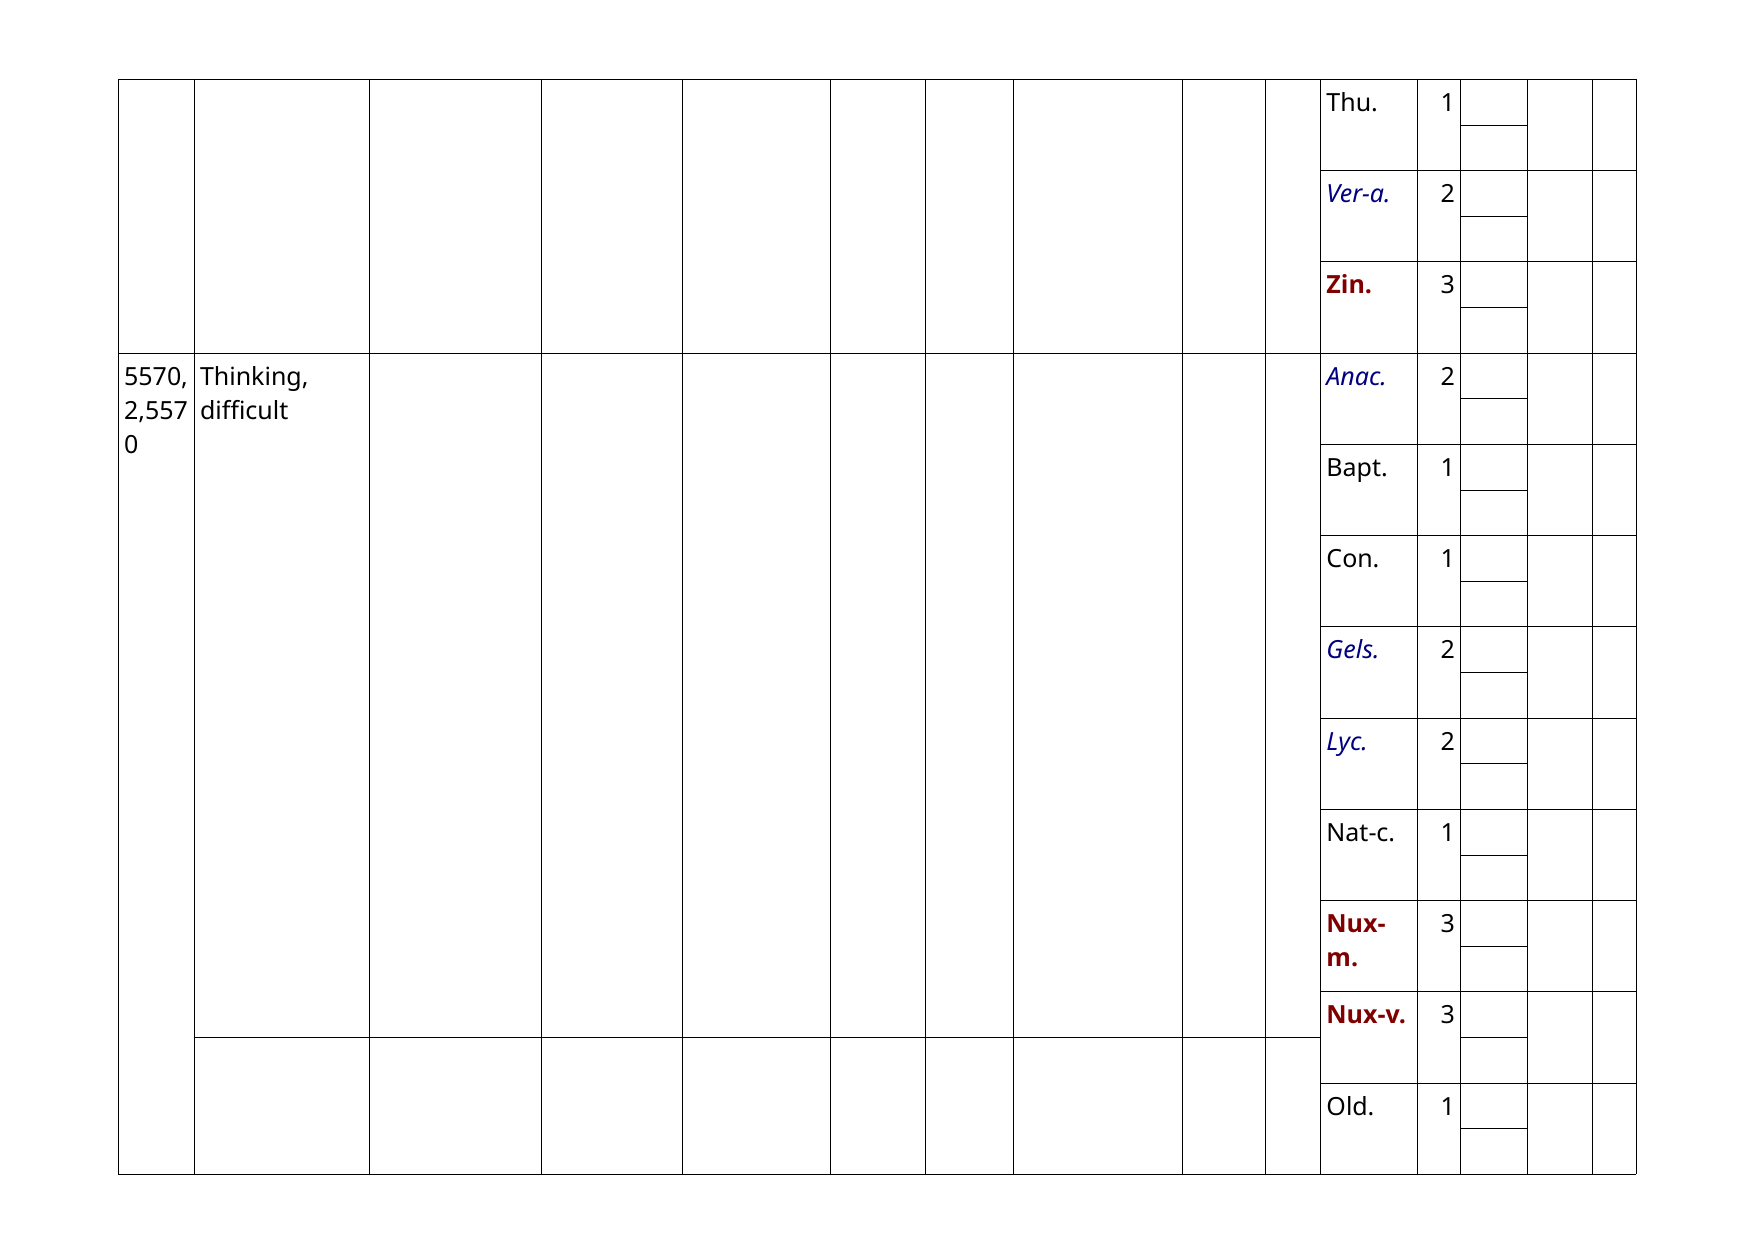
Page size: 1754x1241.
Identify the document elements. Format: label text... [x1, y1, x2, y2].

table_cell [1528, 262, 1592, 353]
table_cell [1528, 536, 1592, 626]
table_cell [1528, 901, 1592, 991]
table_cell [1461, 673, 1527, 718]
table_cell [542, 80, 682, 353]
table_cell Anac. [1321, 354, 1417, 444]
table_cell [1593, 901, 1636, 991]
table_cell [1528, 810, 1592, 900]
table_cell Nux-m. [1321, 901, 1417, 991]
table_cell Nat-c. [1321, 810, 1417, 900]
table_cell [1528, 992, 1592, 1083]
table_cell [1593, 536, 1636, 626]
table_cell [831, 80, 925, 353]
table_cell [542, 1038, 682, 1174]
table_cell [370, 1038, 541, 1174]
table_cell Con. [1321, 536, 1417, 626]
table_cell 2 [1418, 171, 1460, 261]
table_cell [926, 354, 1013, 1037]
table_cell [1183, 1038, 1265, 1174]
table_cell [542, 354, 682, 1037]
table_cell Thu. [1321, 80, 1417, 170]
table_cell [1528, 354, 1592, 444]
table_cell [831, 1038, 925, 1174]
table_cell [831, 354, 925, 1037]
table_cell [1014, 354, 1182, 1037]
table_cell [1266, 80, 1320, 353]
table_cell [1461, 399, 1527, 444]
table_cell [1528, 1084, 1592, 1174]
table_cell [1461, 810, 1527, 854]
table_cell 3 [1418, 992, 1460, 1083]
table_cell [1461, 992, 1527, 1037]
table_cell [1461, 1038, 1527, 1083]
table_cell [1014, 1038, 1182, 1174]
table_cell [1528, 445, 1592, 535]
table_cell 1 [1418, 80, 1460, 170]
table_cell Bapt. [1321, 445, 1417, 535]
table_cell [1266, 354, 1320, 1037]
table_cell [1593, 719, 1636, 809]
table_cell [1593, 992, 1636, 1083]
table_cell 1 [1418, 536, 1460, 626]
table_cell Zin. [1321, 262, 1417, 353]
table_cell [119, 80, 194, 353]
table_cell [1461, 491, 1527, 535]
table_cell [1461, 947, 1527, 991]
table_cell [195, 80, 369, 353]
table_cell [926, 80, 1013, 353]
table_cell [926, 1038, 1013, 1174]
table_cell 2 [1418, 354, 1460, 444]
table_cell [1528, 171, 1592, 261]
table_cell [1183, 80, 1265, 353]
table_cell [1528, 80, 1592, 170]
table_cell [1593, 80, 1636, 170]
table_cell Lyc. [1321, 719, 1417, 809]
table_cell [1461, 764, 1527, 809]
table_cell Nux-v. [1321, 992, 1417, 1083]
table_cell [1461, 1129, 1527, 1174]
table_cell 3 [1418, 901, 1460, 991]
table_cell [370, 354, 541, 1037]
table_cell [1461, 627, 1527, 672]
table_cell [1593, 627, 1636, 718]
table_cell [1461, 308, 1527, 353]
table_cell Old. [1321, 1084, 1417, 1174]
table_cell [195, 1038, 369, 1174]
table_cell [1593, 171, 1636, 261]
table_cell [1461, 582, 1527, 626]
table_cell [683, 80, 830, 353]
table_cell [1461, 126, 1527, 170]
table_cell 3 [1418, 262, 1460, 353]
table_cell [1014, 80, 1182, 353]
table_cell [683, 1038, 830, 1174]
table_cell [1461, 901, 1527, 946]
table_cell [683, 354, 830, 1037]
table_cell [1461, 856, 1527, 900]
table_cell [1183, 354, 1265, 1037]
table_cell [1461, 719, 1527, 763]
table_cell [1461, 1084, 1527, 1128]
table_cell [1461, 262, 1527, 307]
table_cell 1 [1418, 445, 1460, 535]
table_cell [1461, 80, 1527, 124]
table_cell Ver-a. [1321, 171, 1417, 261]
table_cell [1461, 354, 1527, 398]
table_cell [1461, 445, 1527, 489]
table_cell [1593, 1084, 1636, 1174]
table_cell [1593, 354, 1636, 444]
table_cell 5570,2,5570 [119, 354, 194, 1174]
table_cell [1266, 1038, 1320, 1174]
table_cell Thinking, difficult [195, 354, 369, 1037]
table_cell [370, 80, 541, 353]
table_cell [1528, 719, 1592, 809]
table_cell [1528, 627, 1592, 718]
table_cell [1593, 262, 1636, 353]
table_cell [1461, 217, 1527, 261]
table_cell 2 [1418, 719, 1460, 809]
table_cell [1593, 445, 1636, 535]
table_cell [1461, 171, 1527, 216]
table_cell 1 [1418, 810, 1460, 900]
table_cell [1593, 810, 1636, 900]
table_cell 2 [1418, 627, 1460, 718]
table_cell Gels. [1321, 627, 1417, 718]
table_cell 1 [1418, 1084, 1460, 1174]
table_cell [1461, 536, 1527, 581]
